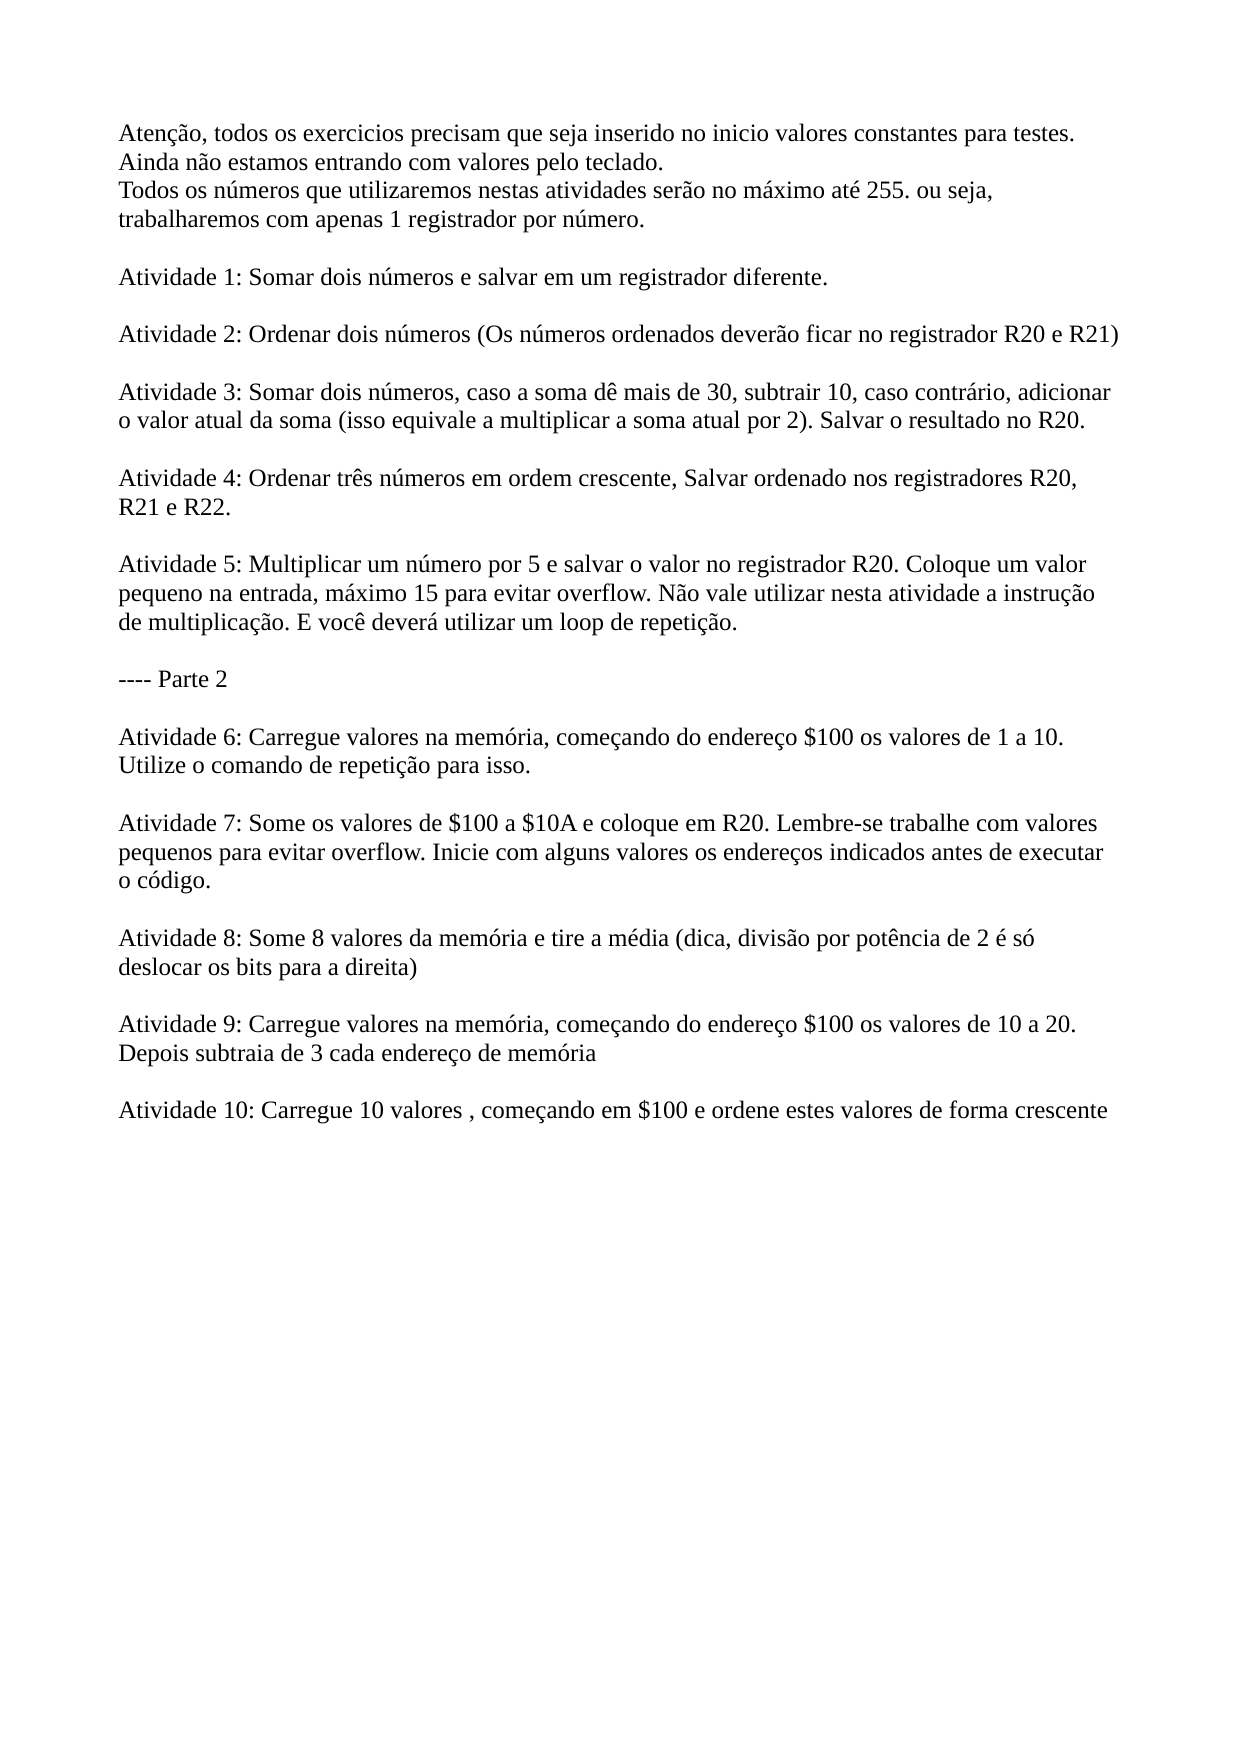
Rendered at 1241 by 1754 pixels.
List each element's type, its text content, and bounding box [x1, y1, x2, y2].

text Todos os números que utilizaremos nestas atividades serão no máximo até 255. ou seja, trabalharemos com apenas 1 registrador por número. [118, 176, 1122, 233]
text ---- Parte 2 [118, 664, 1122, 693]
text Atividade 4: Ordenar três números em ordem crescente, Salvar ordenado nos registradores R20, R21 e R22. [118, 463, 1122, 521]
text Atividade 7: Some os valores de $100 a $10A e coloque em R20. Lembre-se trabalhe com valores pequenos para evitar overflow. Inicie com alguns valores os endereços indicados antes de executar o código. [118, 808, 1122, 894]
text Atividade 1: Somar dois números e salvar em um registrador diferente. [118, 262, 1122, 291]
text Atividade 8: Some 8 valores da memória e tire a média (dica, divisão por potência de 2 é só deslocar os bits para a direita) [118, 923, 1122, 981]
text Atenção, todos os exercicios precisam que seja inserido no inicio valores constantes para testes. Ainda não estamos entrando com valores pelo teclado. [118, 118, 1122, 176]
text Atividade 9: Carregue valores na memória, começando do endereço $100 os valores de 10 a 20. Depois subtraia de 3 cada endereço de memória [118, 1009, 1122, 1067]
text Atividade 5: Multiplicar um número por 5 e salvar o valor no registrador R20. Coloque um valor pequeno na entrada, máximo 15 para evitar overflow. Não vale utilizar nesta atividade a instrução de multiplicação. E você deverá utilizar um loop de repetição. [118, 549, 1122, 636]
text Atividade 6: Carregue valores na memória, começando do endereço $100 os valores de 1 a 10. Utilize o comando de repetição para isso. [118, 722, 1122, 779]
text Atividade 10: Carregue 10 valores , começando em $100 e ordene estes valores de forma crescente [118, 1096, 1122, 1124]
text Atividade 3: Somar dois números, caso a soma dê mais de 30, subtrair 10, caso contrário, adicionar o valor atual da soma (isso equivale a multiplicar a soma atual por 2). Salvar o resultado no R20. [118, 377, 1122, 434]
text Atividade 2: Ordenar dois números (Os números ordenados deverão ficar no registrador R20 e R21) [118, 319, 1122, 348]
